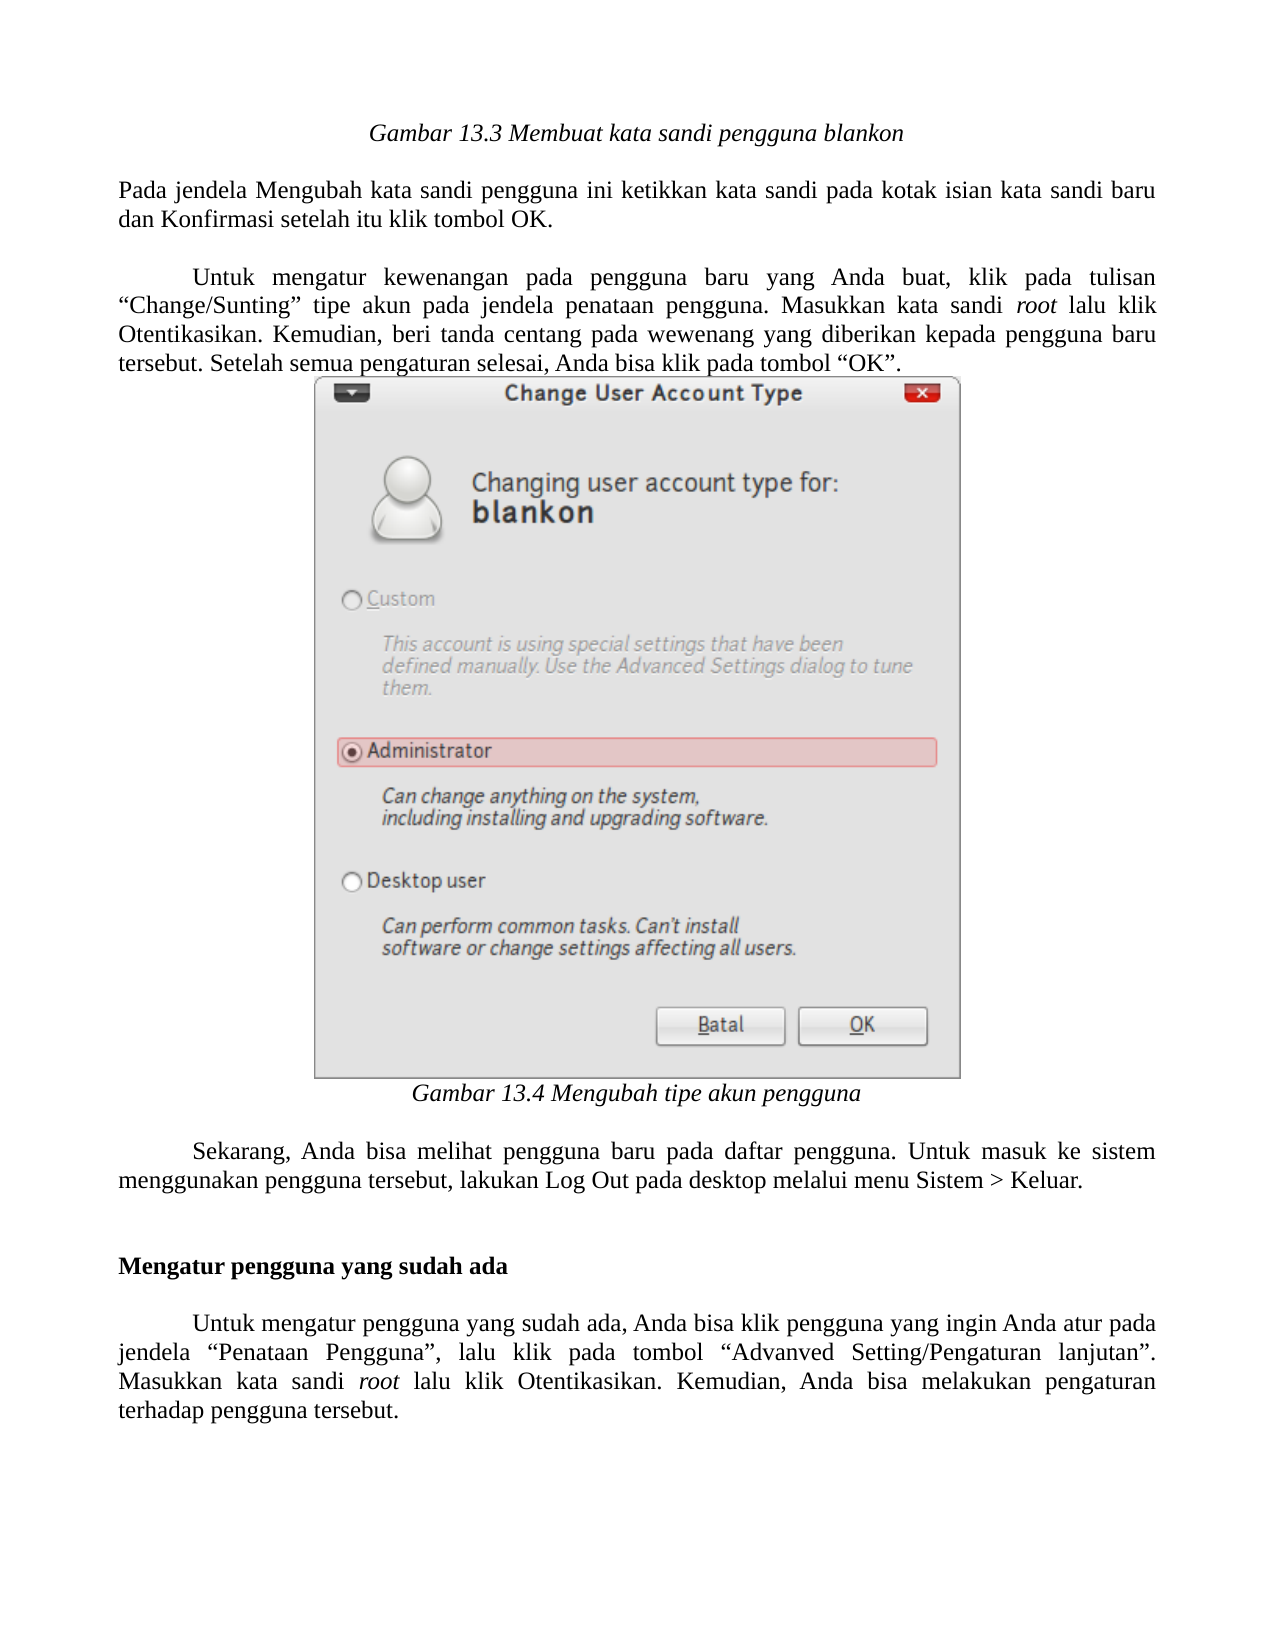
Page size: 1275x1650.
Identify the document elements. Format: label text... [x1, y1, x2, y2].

text Untuk mengatur kewenangan pada pengguna baru yang Anda buat, klik pada tulisan “Change/Sunting” tipe akun pada jendela penataan pengguna. Masukkan kata sandi root lalu klik Otentikasikan. Kemudian, beri tanda centang pada wewenang yang diberikan kepada pengguna baru tersebut. Setelah semua pengaturan selesai, Anda bisa klik pada tombol “OK”. [118, 262, 1157, 377]
text Gambar 13.4 Mengubah tipe akun pengguna [118, 1078, 1157, 1107]
text Sekarang, Anda bisa melihat pengguna baru pada daftar pengguna. Untuk masuk ke sistem menggunakan pengguna tersebut, lakukan Log Out pada desktop melalui menu Sistem > Keluar. [118, 1136, 1157, 1193]
text Pada jendela Mengubah kata sandi pengguna ini ketikkan kata sandi pada kotak isian kata sandi baru dan Konfirmasi setelah itu klik tombol OK. [118, 176, 1157, 233]
text Mengatur pengguna yang sudah ada [118, 1251, 1157, 1280]
text Untuk mengatur pengguna yang sudah ada, Anda bisa klik pengguna yang ingin Anda atur pada jendela “Penataan Pengguna”, lalu klik pada tombol “Advanved Setting/Pengaturan lanjutan”. Masukkan kata sandi root lalu klik Otentikasikan. Kemudian, Anda bisa melakukan pengaturan terhadap pengguna tersebut. [118, 1308, 1157, 1423]
text Gambar 13.3 Membuat kata sandi pengguna blankon [118, 118, 1157, 147]
picture [314, 376, 961, 1079]
